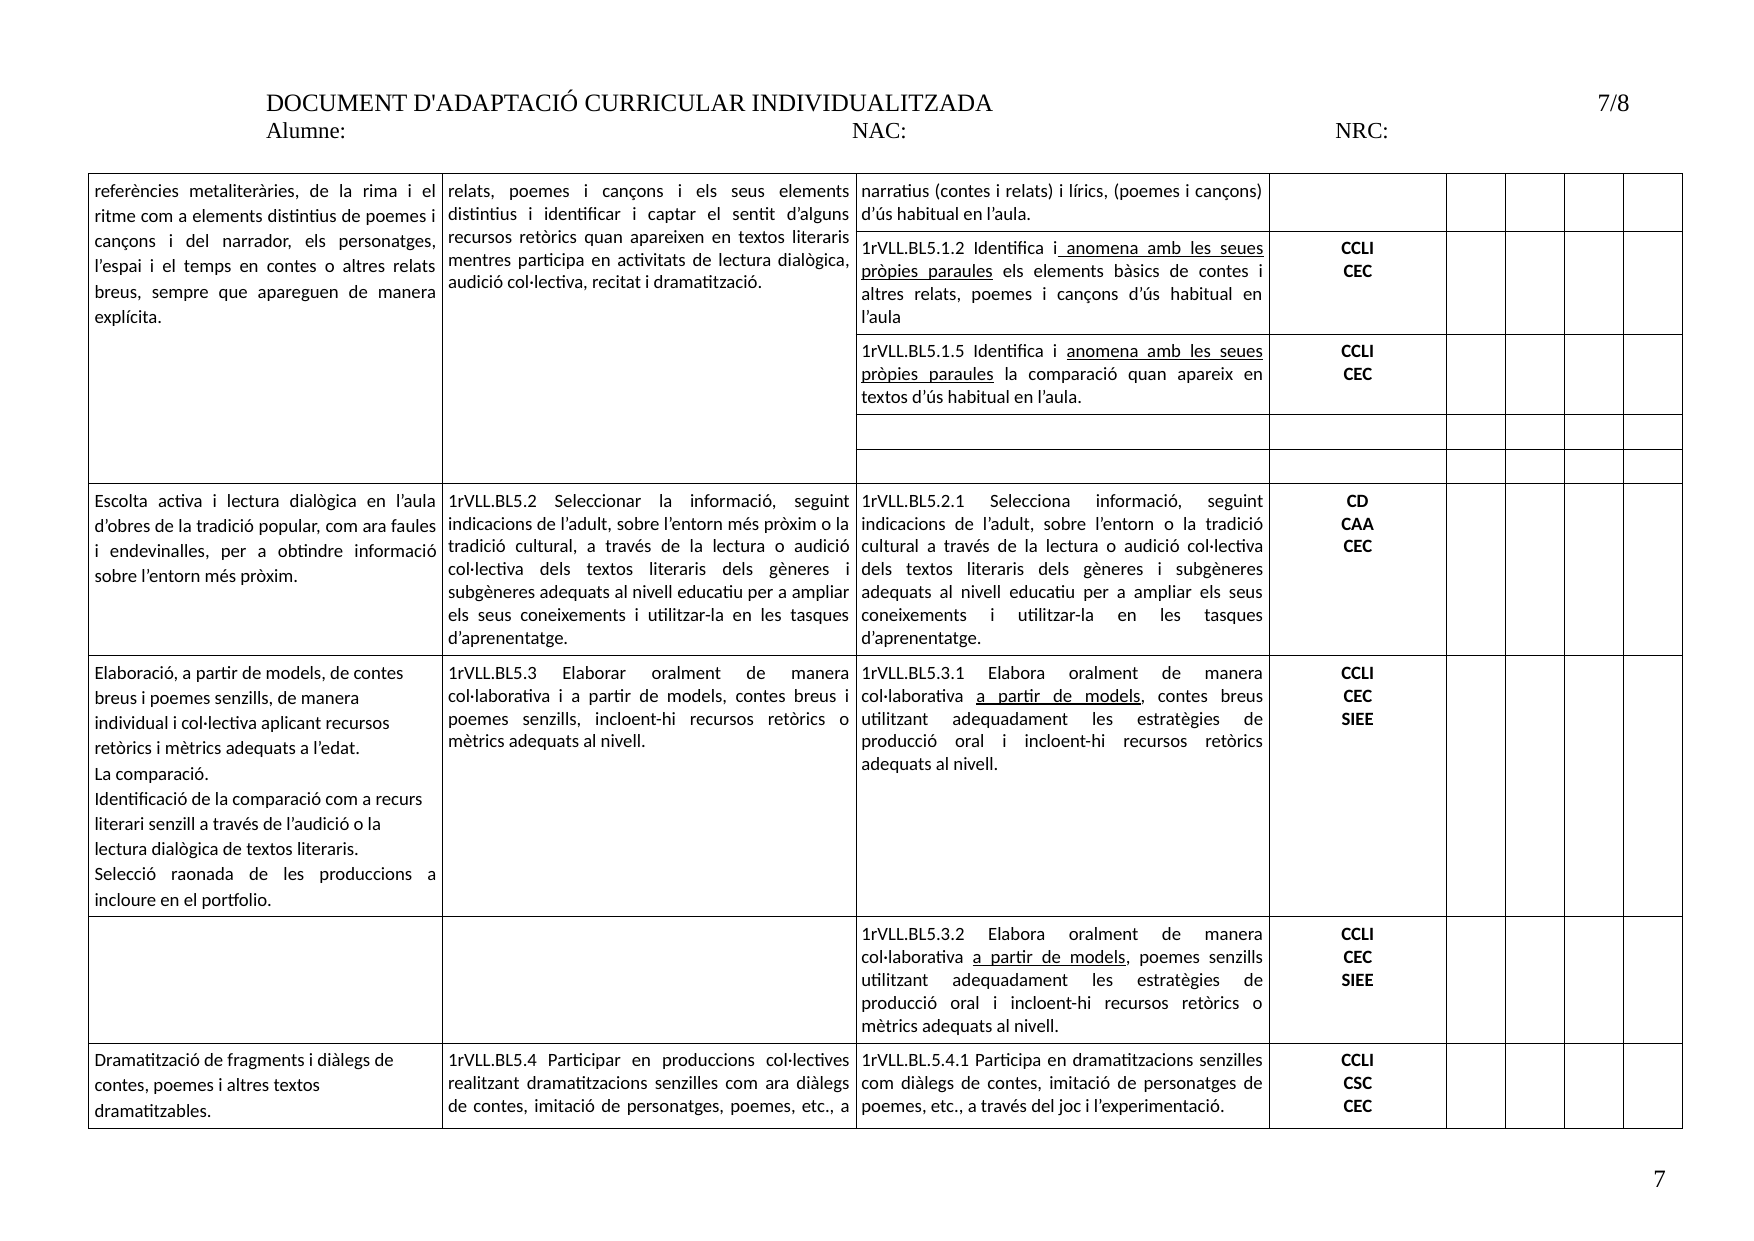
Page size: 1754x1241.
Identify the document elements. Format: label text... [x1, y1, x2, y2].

table_cell CCLI CEC [1270, 232, 1446, 334]
table_cell narratius (contes i relats) i lírics, (poemes i cançons) d’ús habitual en l’aula. [857, 174, 1269, 231]
table_cell 1rVLL.BL5.2.1 Selecciona informació, seguint indicacions de l’adult, sobre l’entorn o la tradició cultural a través de la lectura o audició col·lectiva dels textos literaris dels gèneres i subgèneres adequats al nivell educatiu per a ampliar els seus coneixements i utilitzar-la en les tasques d’aprenentatge. [857, 484, 1269, 655]
table_cell [1506, 415, 1564, 448]
table_cell CCLI CEC SIEE [1270, 656, 1446, 916]
table_cell [1506, 174, 1564, 231]
table_cell [1270, 174, 1446, 231]
table_cell [1565, 656, 1623, 916]
table_cell CCLI CSC CEC [1270, 1044, 1446, 1127]
table_cell [1506, 232, 1564, 334]
table_cell [1565, 174, 1623, 231]
table_cell 1rVLL.BL5.1.2 Identifica i anomena amb les seues pròpies paraules els elements bàsics de contes i altres relats, poemes i cançons d’ús habitual en l’aula [857, 232, 1269, 334]
table_cell [1447, 174, 1505, 231]
table_cell [1624, 484, 1682, 655]
table_cell [857, 415, 1269, 448]
table_cell [857, 450, 1269, 483]
table_cell 1rVLL.BL5.3 Elaborar oralment de manera col·laborativa i a partir de models, contes breus i poemes senzills, incloent-hi recursos retòrics o mètrics adequats al nivell. [443, 656, 856, 916]
table_cell [1624, 917, 1682, 1042]
table_cell [1506, 656, 1564, 916]
table_cell [1624, 232, 1682, 334]
table_cell [1565, 232, 1623, 334]
table_cell [1506, 450, 1564, 483]
table_cell [1624, 450, 1682, 483]
table_cell 1rVLL.BL5.2 Seleccionar la informació, seguint indicacions de l’adult, sobre l’entorn més pròxim o la tradició cultural, a través de la lectura o audició col·lectiva dels textos literaris dels gèneres i subgèneres adequats al nivell educatiu per a ampliar els seus coneixements i utilitzar-la en les tasques d’aprenentatge. [443, 484, 856, 655]
table_cell [1447, 232, 1505, 334]
table_cell [1270, 450, 1446, 483]
table_cell referències metaliteràries, de la rima i el ritme com a elements distintius de poemes i cançons i del narrador, els personatges, l’espai i el temps en contes o altres relats breus, sempre que apareguen de manera explícita. [89, 174, 442, 483]
table_cell CCLI CEC SIEE [1270, 917, 1446, 1042]
table_cell [1506, 484, 1564, 655]
table_cell [1447, 656, 1505, 916]
table_cell [1565, 484, 1623, 655]
table_cell [1565, 917, 1623, 1042]
table_cell 1rVLL.BL5.3.1 Elabora oralment de manera col·laborativa a partir de models, contes breus utilitzant adequadament les estratègies de producció oral i incloent-hi recursos retòrics adequats al nivell. [857, 656, 1269, 916]
table_cell [1624, 335, 1682, 414]
table_cell relats, poemes i cançons i els seus elements distintius i identificar i captar el sentit d’alguns recursos retòrics quan apareixen en textos literaris mentres participa en activitats de lectura dialògica, audició col·lectiva, recitat i dramatització. [443, 174, 856, 483]
table_cell 1rVLL.BL.5.4.1 Participa en dramatitzacions senzilles com diàlegs de contes, imitació de personatges de poemes, etc., a través del joc i l’experimentació. [857, 1044, 1269, 1127]
table_cell [1506, 335, 1564, 414]
table_cell [1624, 415, 1682, 448]
table_cell [1565, 1044, 1623, 1127]
table_cell [1447, 415, 1505, 448]
table_cell Elaboració, a partir de models, de contes breus i poemes senzills, de manera individual i col·lectiva aplicant recursos retòrics i mètrics adequats a l’edat. La comparació. Identificació de la comparació com a recurs literari senzill a través de l’audició o la lectura dialògica de textos literaris. Selecció raonada de les produccions a incloure en el portfolio. [89, 656, 442, 916]
table_cell [1565, 335, 1623, 414]
table_cell Escolta activa i lectura dialògica en l’aula d’obres de la tradició popular, com ara faules i endevinalles, per a obtindre informació sobre l’entorn més pròxim. [89, 484, 442, 655]
table_cell [1624, 1044, 1682, 1127]
table_cell [1447, 484, 1505, 655]
table_cell [89, 917, 442, 1042]
table_cell [1506, 1044, 1564, 1127]
table_cell [443, 917, 856, 1042]
table_cell [1447, 1044, 1505, 1127]
table_cell 1rVLL.BL5.1.5 Identifica i anomena amb les seues pròpies paraules la comparació quan apareix en textos d’ús habitual en l’aula. [857, 335, 1269, 414]
table_cell [1624, 656, 1682, 916]
table_cell CCLI CEC [1270, 335, 1446, 414]
table_cell [1447, 450, 1505, 483]
table_cell [1565, 450, 1623, 483]
table_cell [1506, 917, 1564, 1042]
table_cell [1270, 415, 1446, 448]
table_cell [1447, 335, 1505, 414]
table_cell [1624, 174, 1682, 231]
table_cell [1565, 415, 1623, 448]
table_cell [1447, 917, 1505, 1042]
table_cell 1rVLL.BL5.4 Participar en produccions col·lectives realitzant dramatitzacions senzilles com ara diàlegs de contes, imitació de personatges, poemes, etc., a [443, 1044, 856, 1127]
table_cell 1rVLL.BL5.3.2 Elabora oralment de manera col·laborativa a partir de models, poemes senzills utilitzant adequadament les estratègies de producció oral i incloent-hi recursos retòrics o mètrics adequats al nivell. [857, 917, 1269, 1042]
table_cell CD CAA CEC [1270, 484, 1446, 655]
table_cell Dramatització de fragments i diàlegs de contes, poemes i altres textos dramatitzables. [89, 1044, 442, 1127]
